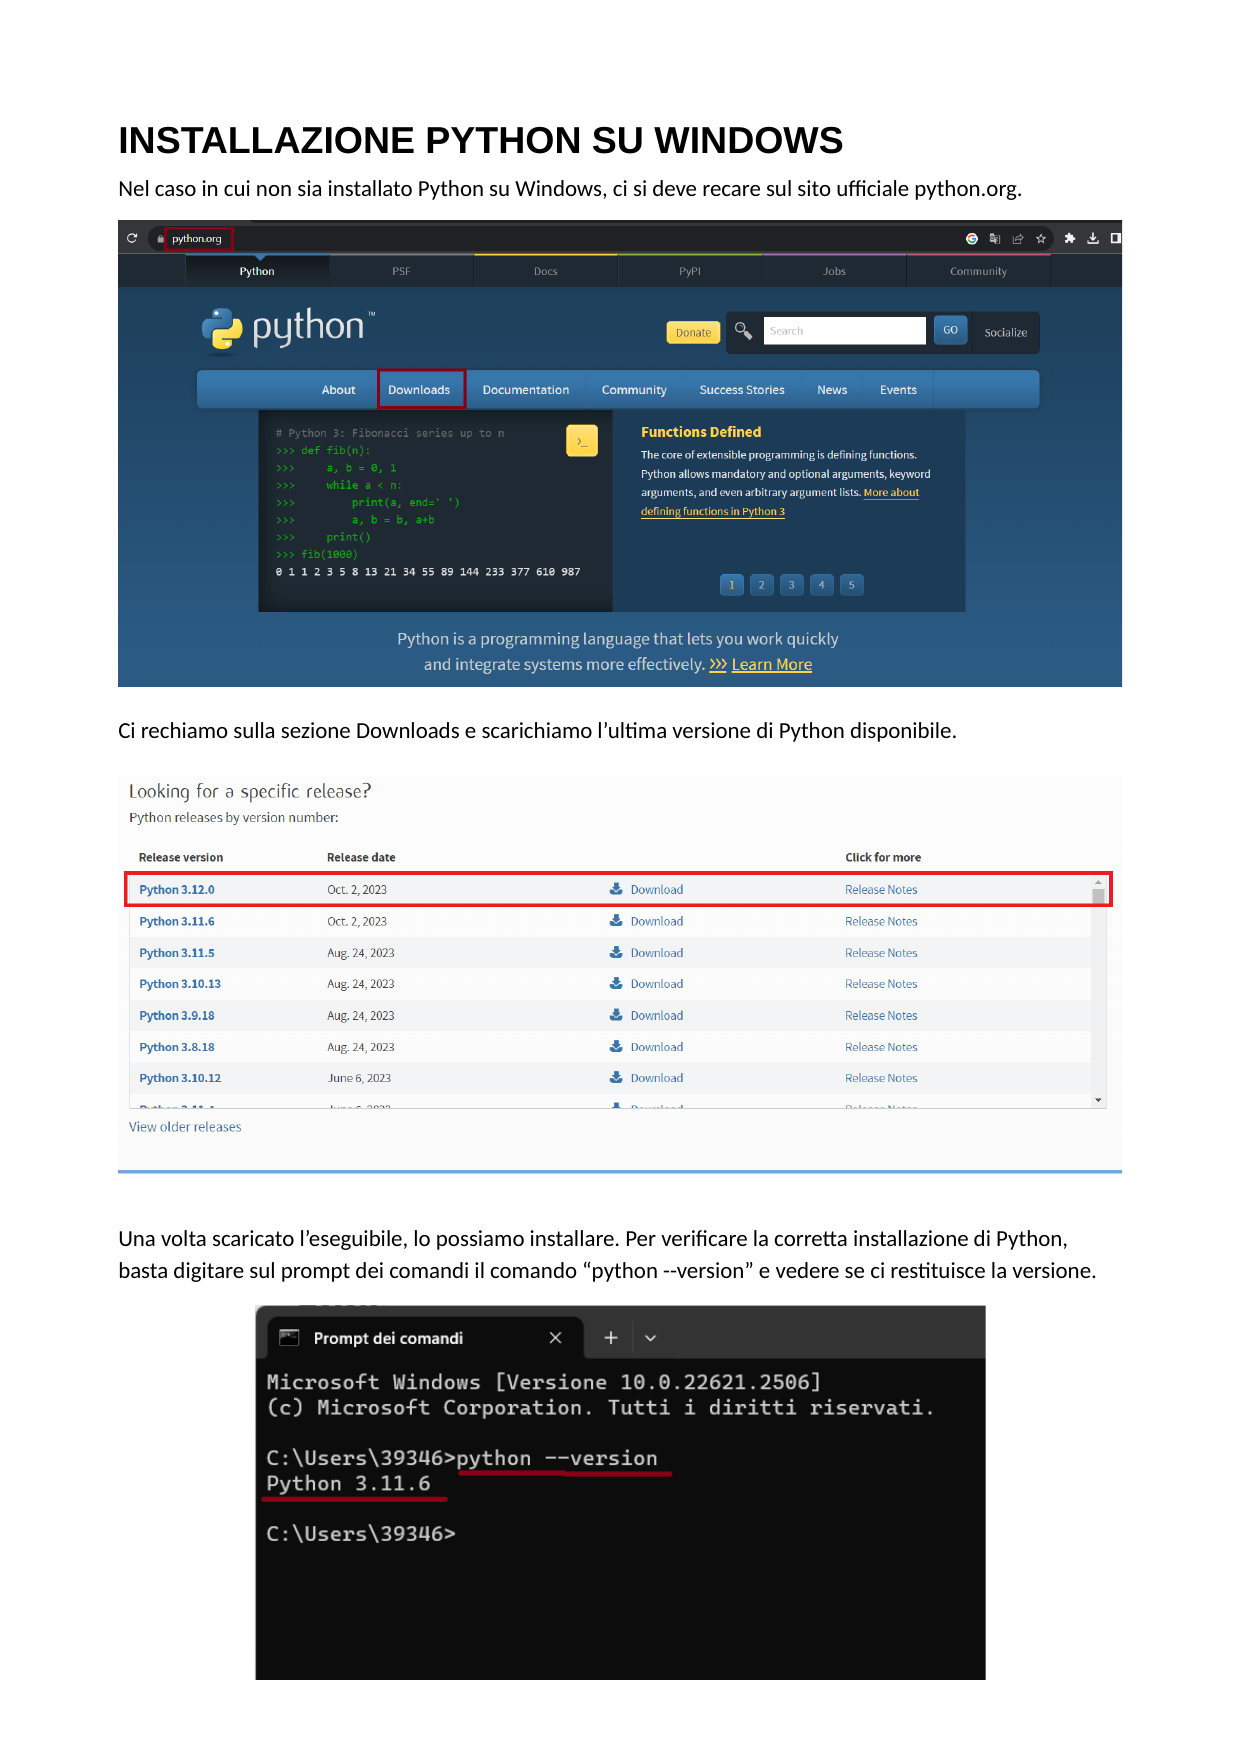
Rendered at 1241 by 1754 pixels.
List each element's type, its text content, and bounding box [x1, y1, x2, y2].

subtitle INSTALLAZIONE PYTHON SU WINDOWS [118, 118, 1122, 161]
text Una volta scaricato l’eseguibile, lo possiamo installare. Per verificare la corretta installazione di Python, basta digitare sul prompt dei comandi il comando “python --version” e vedere se ci restituisce la versione. [118, 1224, 1122, 1284]
picture [118, 220, 1123, 687]
picture [254, 1305, 986, 1680]
text Nel caso in cui non sia installato Python su Windows, ci si deve recare sul sito ufficiale python.org. [118, 174, 1122, 202]
text Ci rechiamo sulla sezione Downloads e scarichiamo l’ultima versione di Python disponibile. [118, 716, 1122, 744]
picture [118, 776, 1123, 1174]
